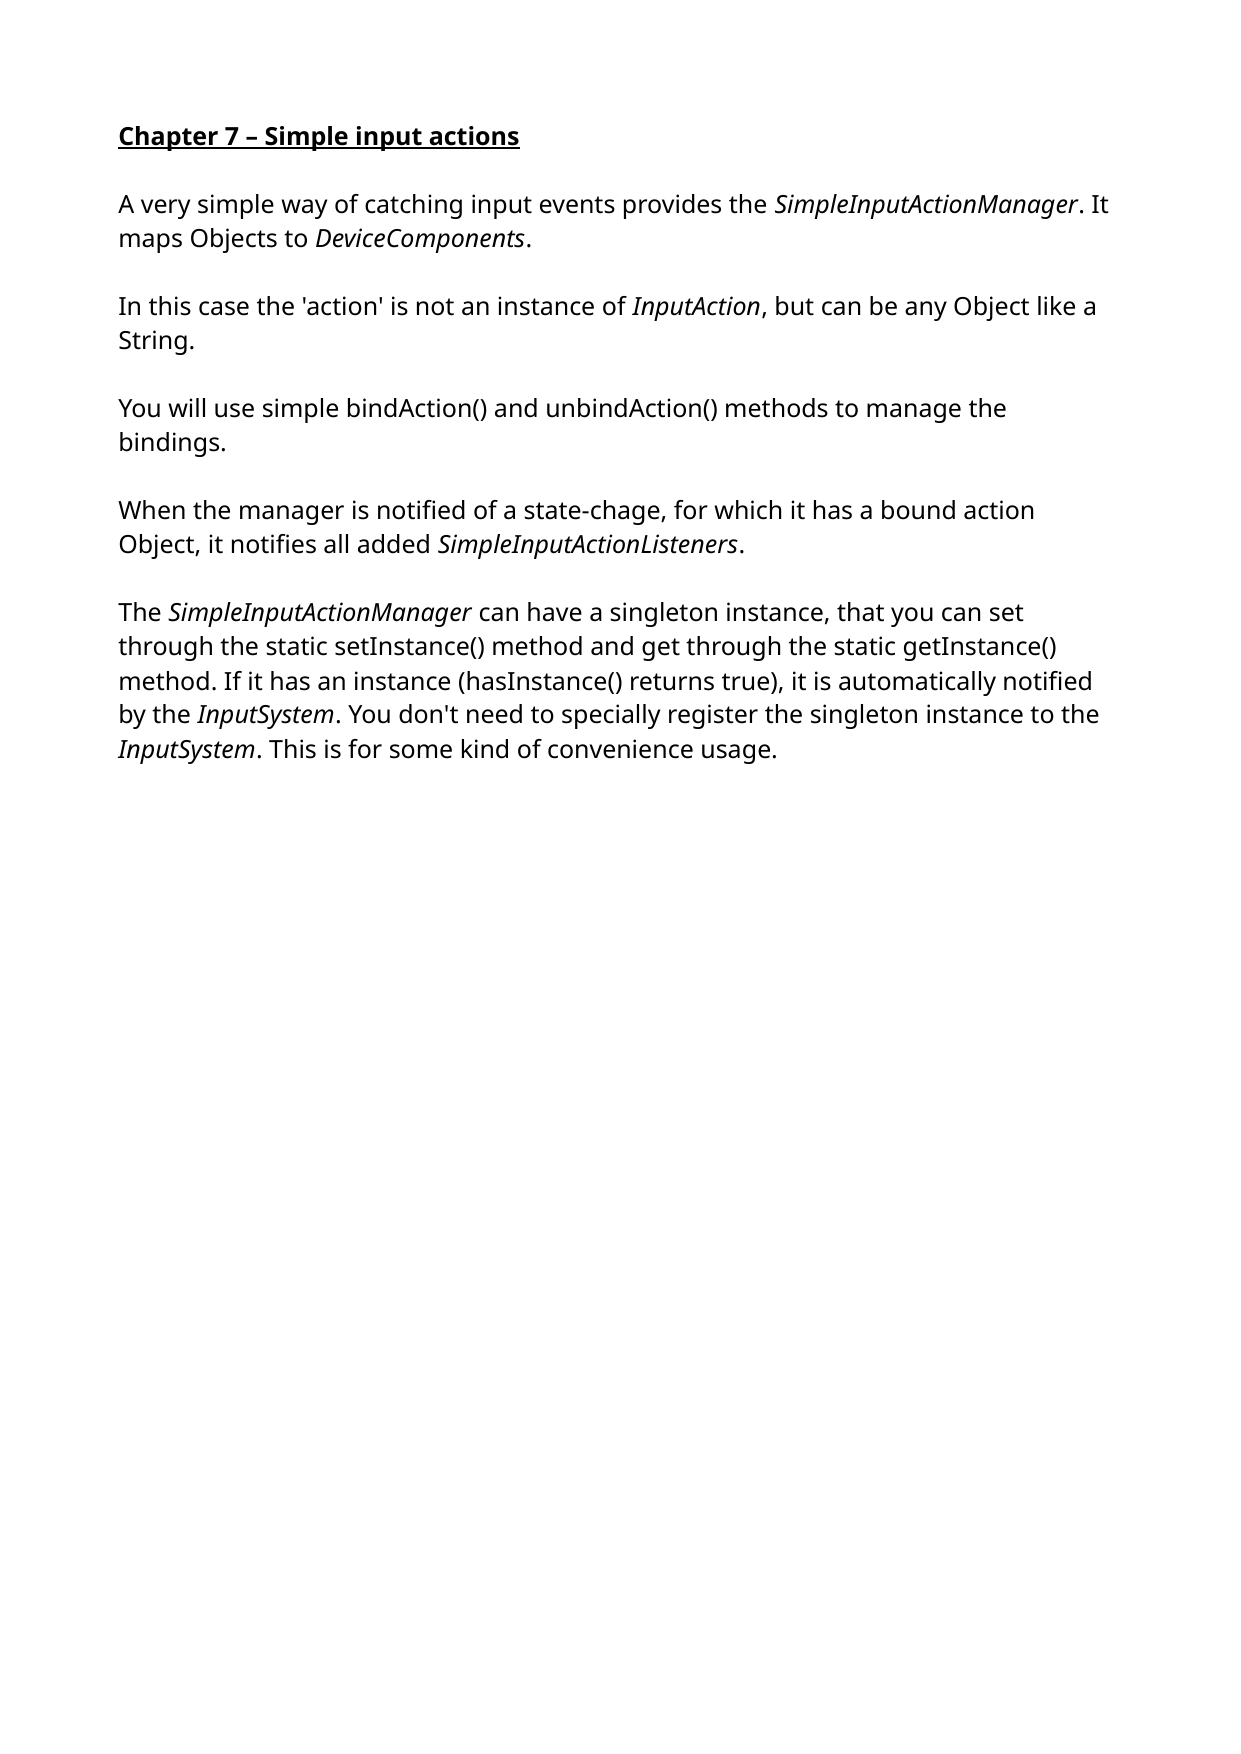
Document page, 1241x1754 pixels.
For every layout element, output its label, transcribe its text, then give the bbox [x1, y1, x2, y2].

text Chapter 7 – Simple input actions [118, 118, 1122, 152]
text The SimpleInputActionManager can have a singleton instance, that you can set through the static setInstance() method and get through the static getInstance() method. If it has an instance (hasInstance() returns true), it is automatically notified by the InputSystem. You don't need to specially register the singleton instance to the InputSystem. This is for some kind of convenience usage. [118, 595, 1122, 765]
text In this case the 'action' is not an instance of InputAction, but can be any Object like a String. [118, 288, 1122, 357]
text When the manager is notified of a state-chage, for which it has a bound action Object, it notifies all added SimpleInputActionListeners. [118, 493, 1122, 561]
text A very simple way of catching input events provides the SimpleInputActionManager. It maps Objects to DeviceComponents. [118, 186, 1122, 254]
text You will use simple bindAction() and unbindAction() methods to manage the bindings. [118, 391, 1122, 459]
